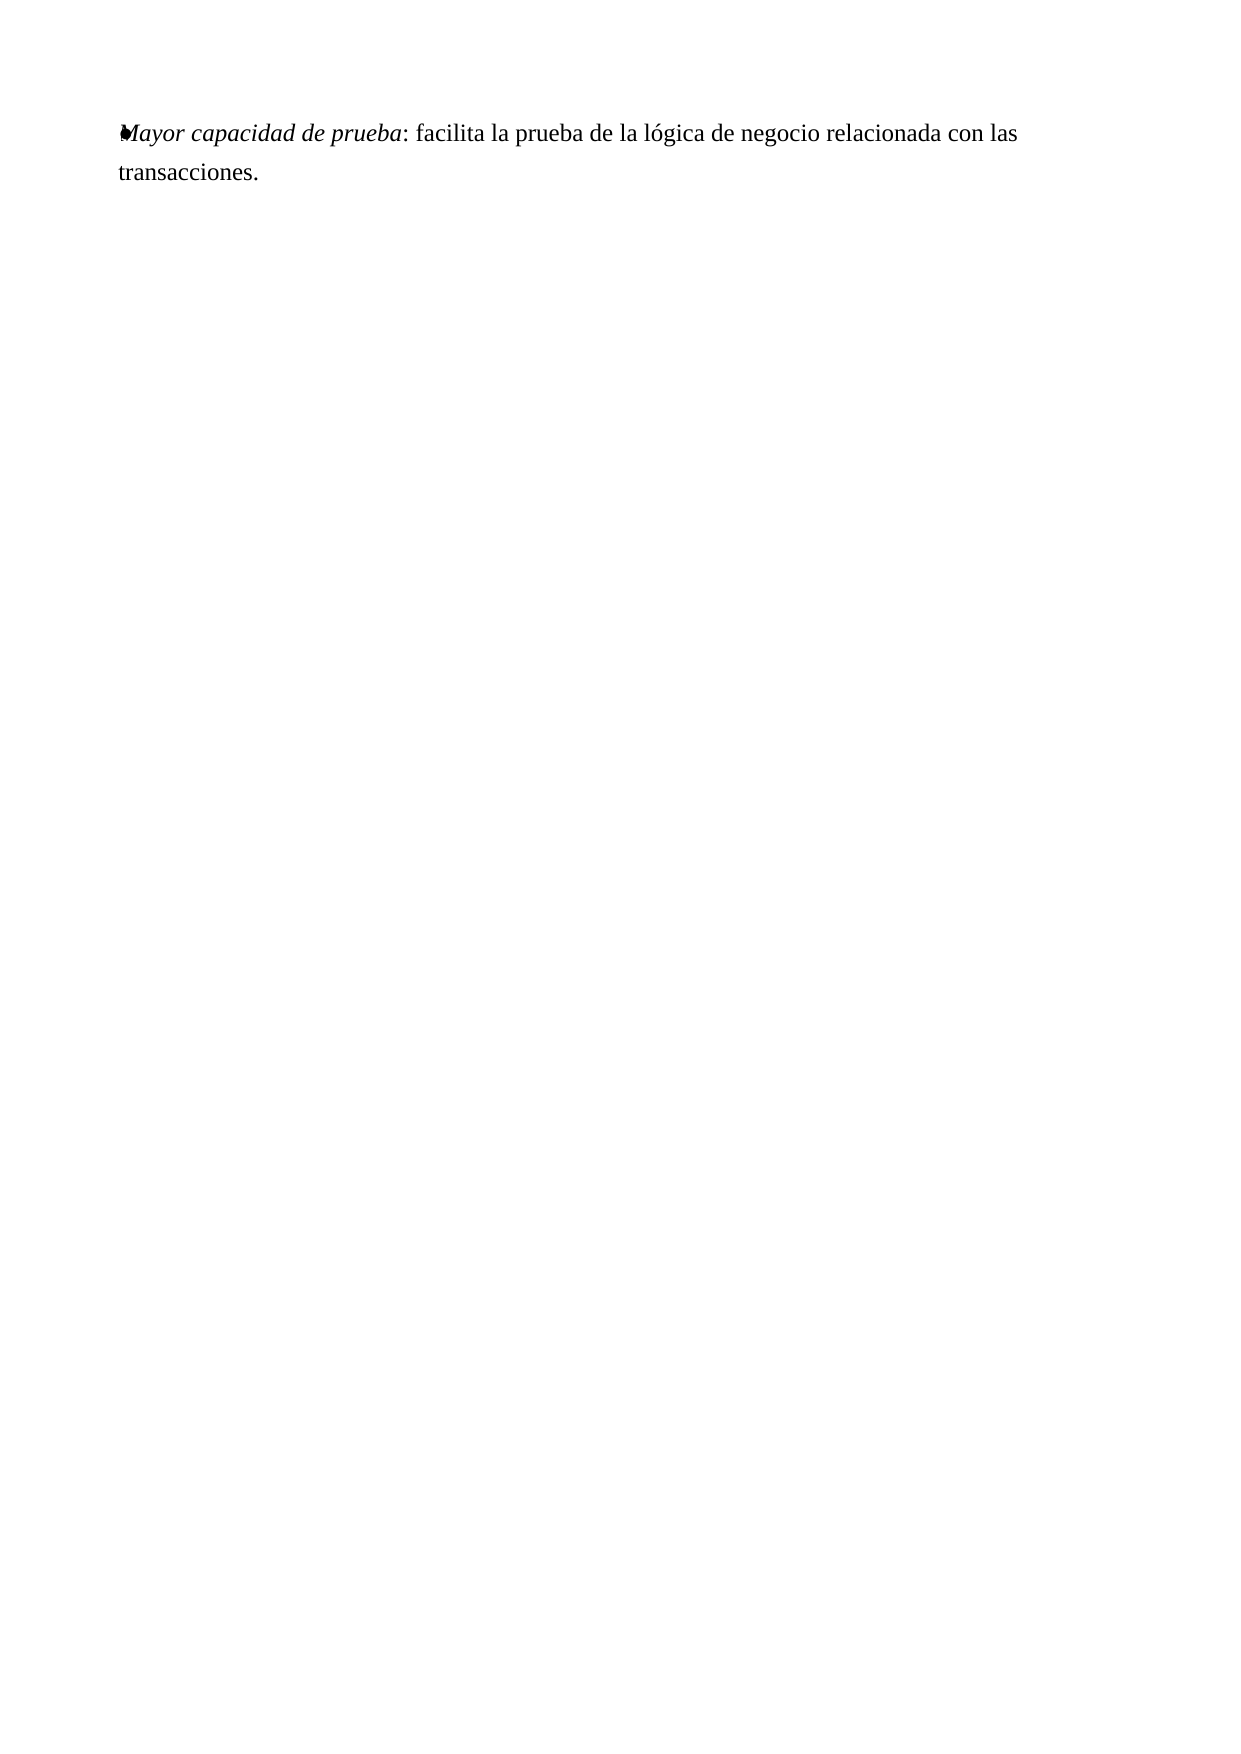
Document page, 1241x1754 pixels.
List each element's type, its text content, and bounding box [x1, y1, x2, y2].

text Mayor capacidad de prueba: facilita la prueba de la lógica de negocio relacionada con las transacciones. [118, 118, 1122, 186]
